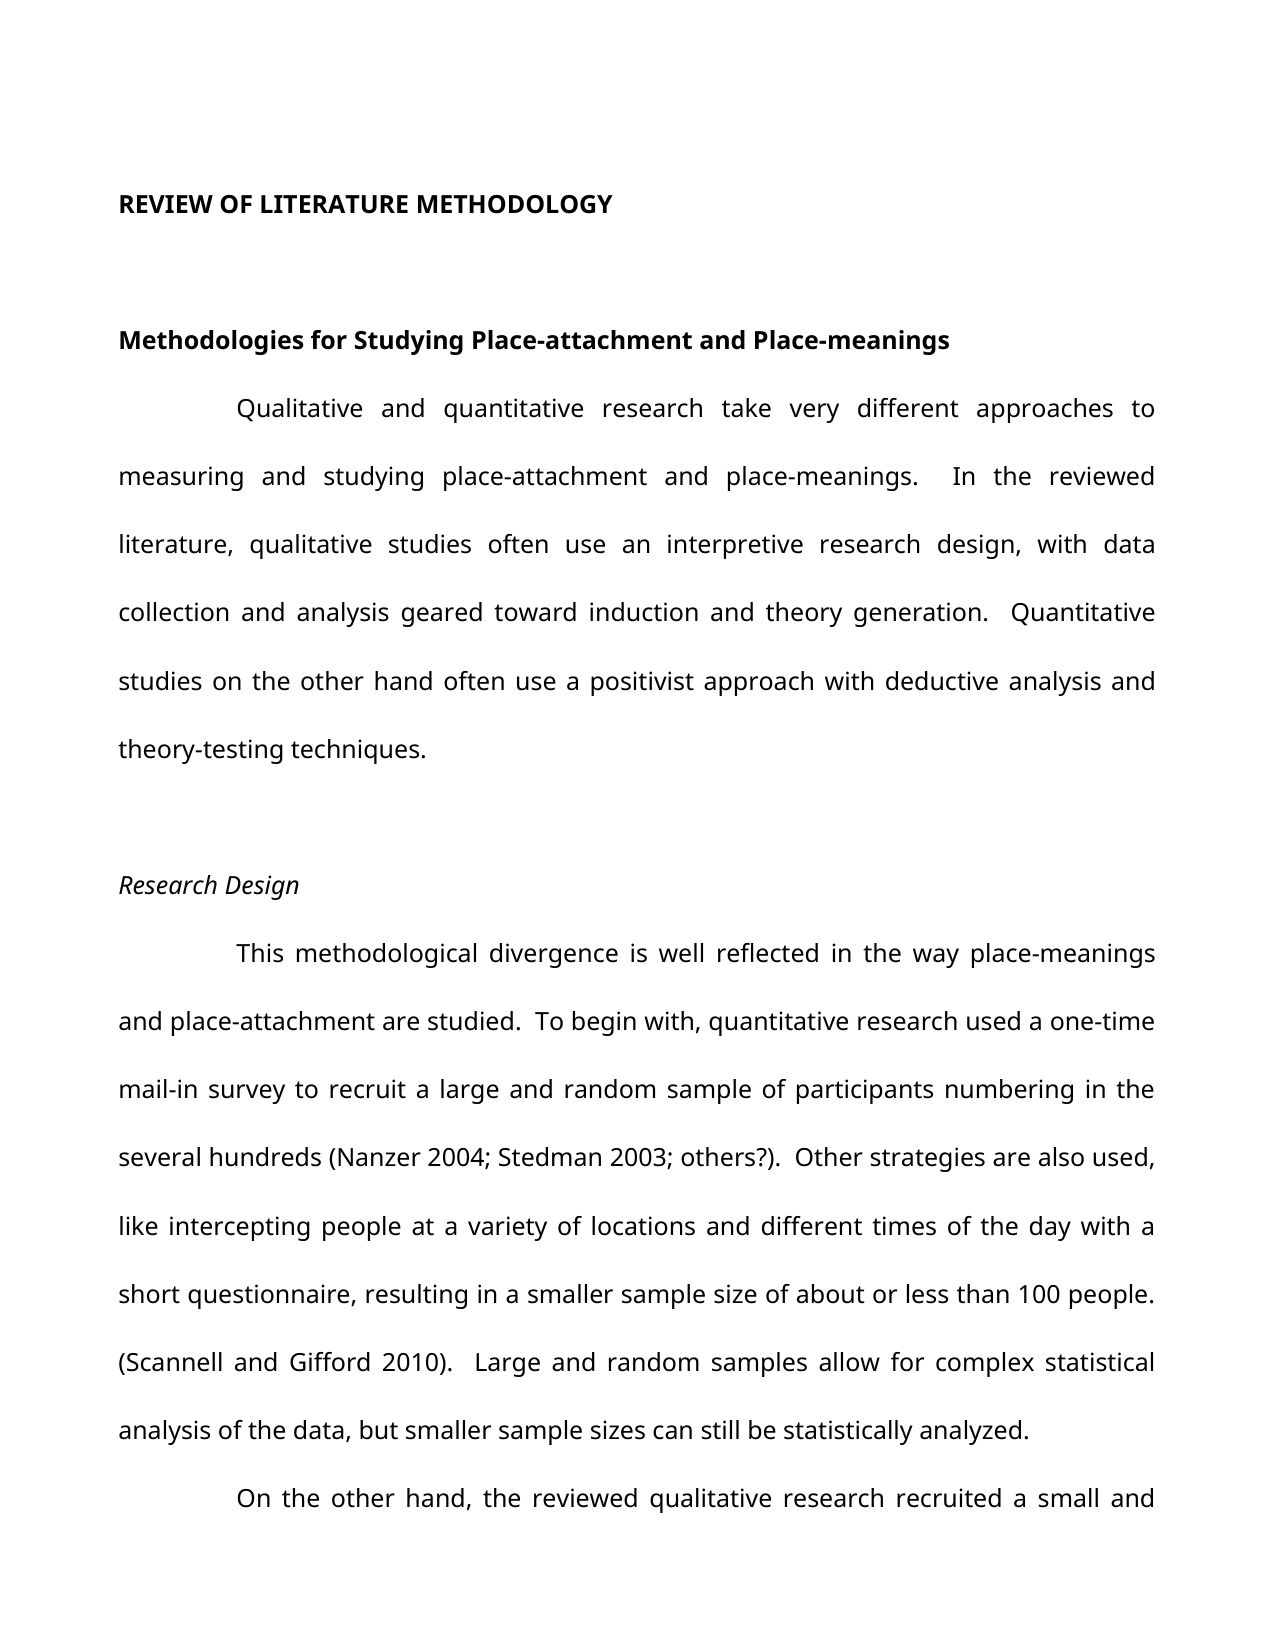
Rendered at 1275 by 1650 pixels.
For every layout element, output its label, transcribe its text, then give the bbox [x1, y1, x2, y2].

text This methodological divergence is well reflected in the way place-meanings and place-attachment are studied. To begin with, quantitative research used a one-time mail-in survey to recruit a large and random sample of participants numbering in the several hundreds (Nanzer 2004; Stedman 2003; others?). Other strategies are also used, like intercepting people at a variety of locations and different times of the day with a short questionnaire, resulting in a smaller sample size of about or less than 100 people. (Scannell and Gifford 2010). Large and random samples allow for complex statistical analysis of the data, but smaller sample sizes can still be statistically analyzed. [118, 936, 1157, 1447]
text Methodologies for Studying Place-attachment and Place-meanings [118, 322, 1157, 357]
text Qualitative and quantitative research take very different approaches to measuring and studying place-attachment and place-meanings. In the reviewed literature, qualitative studies often use an interpretive research design, with data collection and analysis geared toward induction and theory generation. Quantitative studies on the other hand often use a positivist approach with deductive analysis and theory-testing techniques. [118, 391, 1157, 765]
text Research Design [118, 867, 1157, 902]
text On the other hand, the reviewed qualitative research recruited a small and [118, 1481, 1157, 1515]
text REVIEW OF LITERATURE METHODOLOGY [118, 186, 1157, 220]
